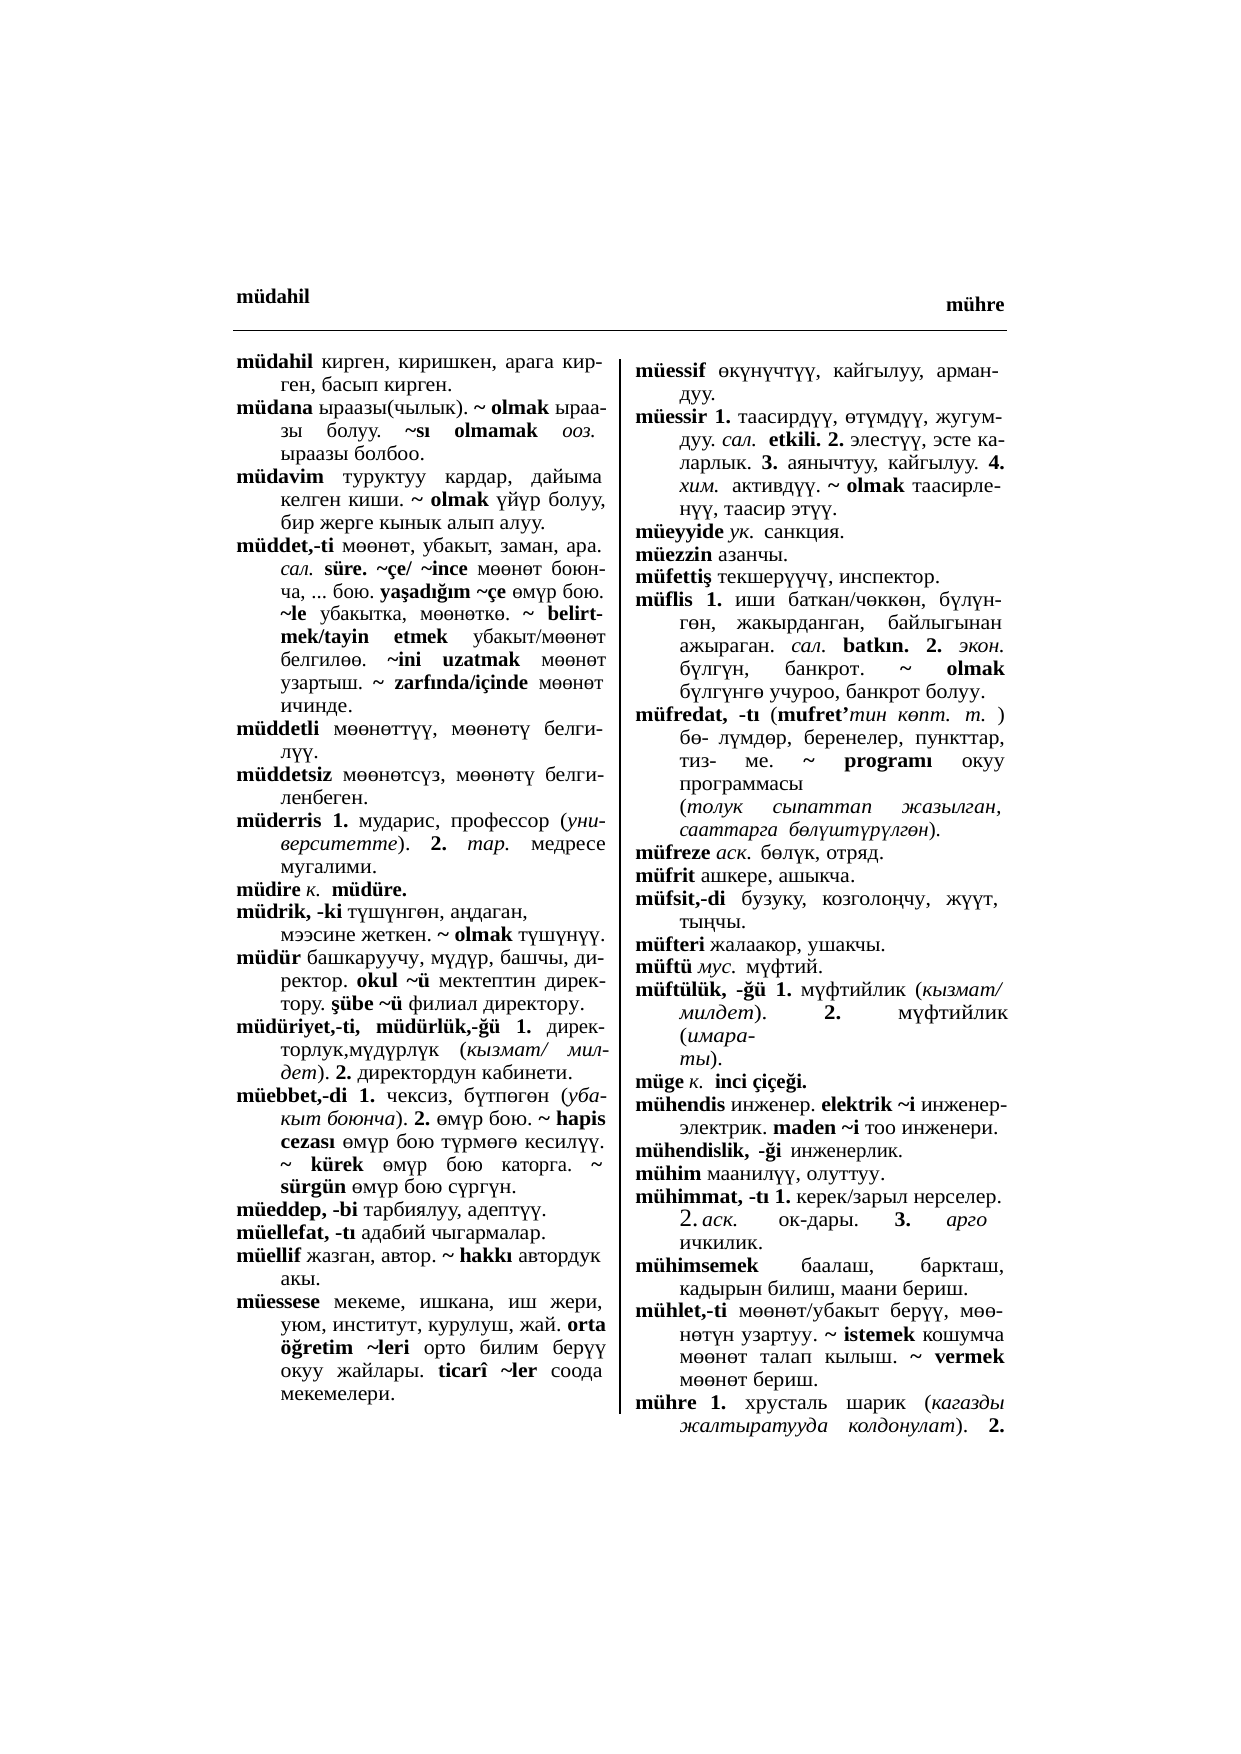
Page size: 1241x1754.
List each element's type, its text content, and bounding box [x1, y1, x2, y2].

text müfreze аск. бөлүк, отряд. [635, 841, 1065, 864]
text müddetsiz мөөнөтсүз, мөөнөтү белги- ленбеген. [236, 763, 609, 809]
text müdüriyet,-ti, müdürlük,-ğü 1. дирек- [236, 1015, 609, 1038]
list аск. ок-дары. 3. арго ичкилик. [679, 1208, 987, 1254]
text müftülük, -ğü 1. мүфтийлик (кызмат/ [635, 978, 1056, 1001]
text (толук сыпаттап жазылган, сааттарга бөлүштүрүлгөн). [679, 795, 1001, 841]
text müdahil кирген, киришкен, арага кир- ген, басып кирген. [236, 350, 609, 396]
text müdavim туруктуу кардар, дайыма [236, 465, 609, 488]
text mühim маанилүү, олуттуу. [635, 1162, 1065, 1185]
text mühlet,-ti мөөнөт/убакыт берүү, мөө- [635, 1300, 1065, 1322]
text нүү, таасир этүү. müeyyide ук. санкция. müezzin азанчы. [635, 497, 918, 566]
text müfrit ашкере, ашыкча. [635, 864, 1056, 887]
text кыт боюнча). 2. өмүр бою. ~ hapis cezası өмүр бою түрмөгө кесилүү. [280, 1107, 606, 1153]
text келген киши. ~ olmak үйүр болуу, бир жерге кынык алып алуу. [280, 488, 606, 534]
text mühendis инженер. elektrik ~i инженер- электрик. maden ~i тоо инженери. [635, 1093, 1038, 1139]
text mühre 1. хрусталь шарик (кагазды жалтыратууда колдонулат). 2. [635, 1391, 1005, 1437]
text müge к. inci çiçeği. [635, 1070, 1056, 1093]
text müfteri жалаакор, ушакчы. [635, 933, 1056, 956]
text ~ kürek өмүр бою каторга. ~ [280, 1153, 606, 1176]
text müellif жазган, автор. ~ hakkı автордук акы. [236, 1244, 609, 1290]
text müdahil [236, 284, 311, 308]
text зы болуу. ~sı olmamak ооз. [280, 419, 600, 442]
text mühre [885, 292, 1065, 316]
text müessese мекеме, ишкана, иш жери, [236, 1290, 609, 1313]
text уюм, институт, курулуш, жай. orta öğretim ~leri орто билим берүү окуу жайлары. ticarî ~ler соода [280, 1313, 606, 1382]
text müebbet,-di 1. чексиз, бүтпөгөн (уба- [236, 1084, 609, 1107]
text müftü мус. мүфтий. [635, 956, 1056, 978]
text милдет). 2. мүфтийлик (имара- [679, 1001, 1008, 1047]
text sürgün өмүр бою сүргүн. müeddep, -bi тарбиялуу, адептүү. müellefat, -tı адабий чыгармалар. [236, 1176, 597, 1244]
text сал. süre. ~çe/ ~ince мөөнөт боюн- ча, ... бою. yaşadığım ~çe өмүр бою. [280, 557, 606, 603]
text mühimmat, -tı 1. керек/зарыл нерселер. [635, 1185, 1065, 1208]
text ыраазы болбоо. [280, 442, 426, 465]
text müflis 1. иши баткан/чөккөн, бүлүн- гөн, жакырданган, байлыгынан [635, 588, 1005, 634]
text müddet,-ti мөөнөт, убакыт, заман, ара. [236, 534, 609, 557]
text ичинде. [280, 694, 353, 717]
text müdrik, -ki түшүнгөн, аңдаган, мээсине жеткен. ~ olmak түшүнүү. [236, 901, 606, 946]
text mühendislik, -ği инженерлик. [635, 1139, 1065, 1162]
text müessir 1. таасирдүү, өтүмдүү, жугум- [635, 405, 1056, 428]
text торлук,мүдүрлүк (кызмат/ мил- дет). 2. директордун кабинети. [280, 1038, 609, 1084]
text ректор. okul ~ü мектептин дирек- тору. şübe ~ü филиал директору. [280, 969, 606, 1015]
text ~le убакытка, мөөнөткө. ~ belirt- [280, 603, 606, 625]
text mühimsemek баалаш, баркташ, кадырын билиш, маани бериш. [635, 1254, 1004, 1300]
text ты). [679, 1047, 723, 1070]
text верситетте). 2. тар. медресе мугалими. [280, 832, 606, 878]
text müddetli мөөнөттүү, мөөнөтү белги- лүү. [236, 717, 609, 763]
text müfredat, -tı (mufret’тин көпт. т. ) бө- лүмдөр, беренелер, пункттар, тиз- ме. ~ programı окуу программасы [635, 703, 1005, 795]
text müessif өкүнүчтүү, кайгылуу, арман- дуу. [635, 359, 1005, 405]
text müderris 1. мударис, профессор (уни- [236, 809, 609, 832]
text müfettiş текшерүүчү, инспектор. [635, 566, 1065, 588]
text müdana ыраазы(чылык). ~ olmak ыраа- [236, 396, 609, 419]
text müdür башкаруучу, мүдүр, башчы, ди- [236, 946, 609, 969]
text мекемелери. [280, 1382, 397, 1405]
text нөтүн узартуу. ~ istemek кошумча мөөнөт талап кылыш. ~ vermek мөөнөт бериш. [679, 1323, 1004, 1391]
text ажыраган. сал. batkın. 2. экон. бүлгүн, банкрот. ~ olmak бүлгүнгө учуроо, банкрот болуу. [679, 634, 1004, 703]
text mek/tayin etmek убакыт/мөөнөт белгилөө. ~ini uzatmak мөөнөт узартыш. ~ zarfında/içinde мөөнөт [280, 626, 606, 694]
text müdire к. müdüre. [236, 878, 609, 901]
text müfsit,-di бузуку, козголоңчу, жүүт, тыңчы. [635, 887, 1005, 933]
text дуу. сал. etkili. 2. элестүү, эсте ка- ларлык. 3. аянычтуу, кайгылуу. 4. хим. активдүү. ~ olmak таасирле- [679, 428, 1005, 497]
